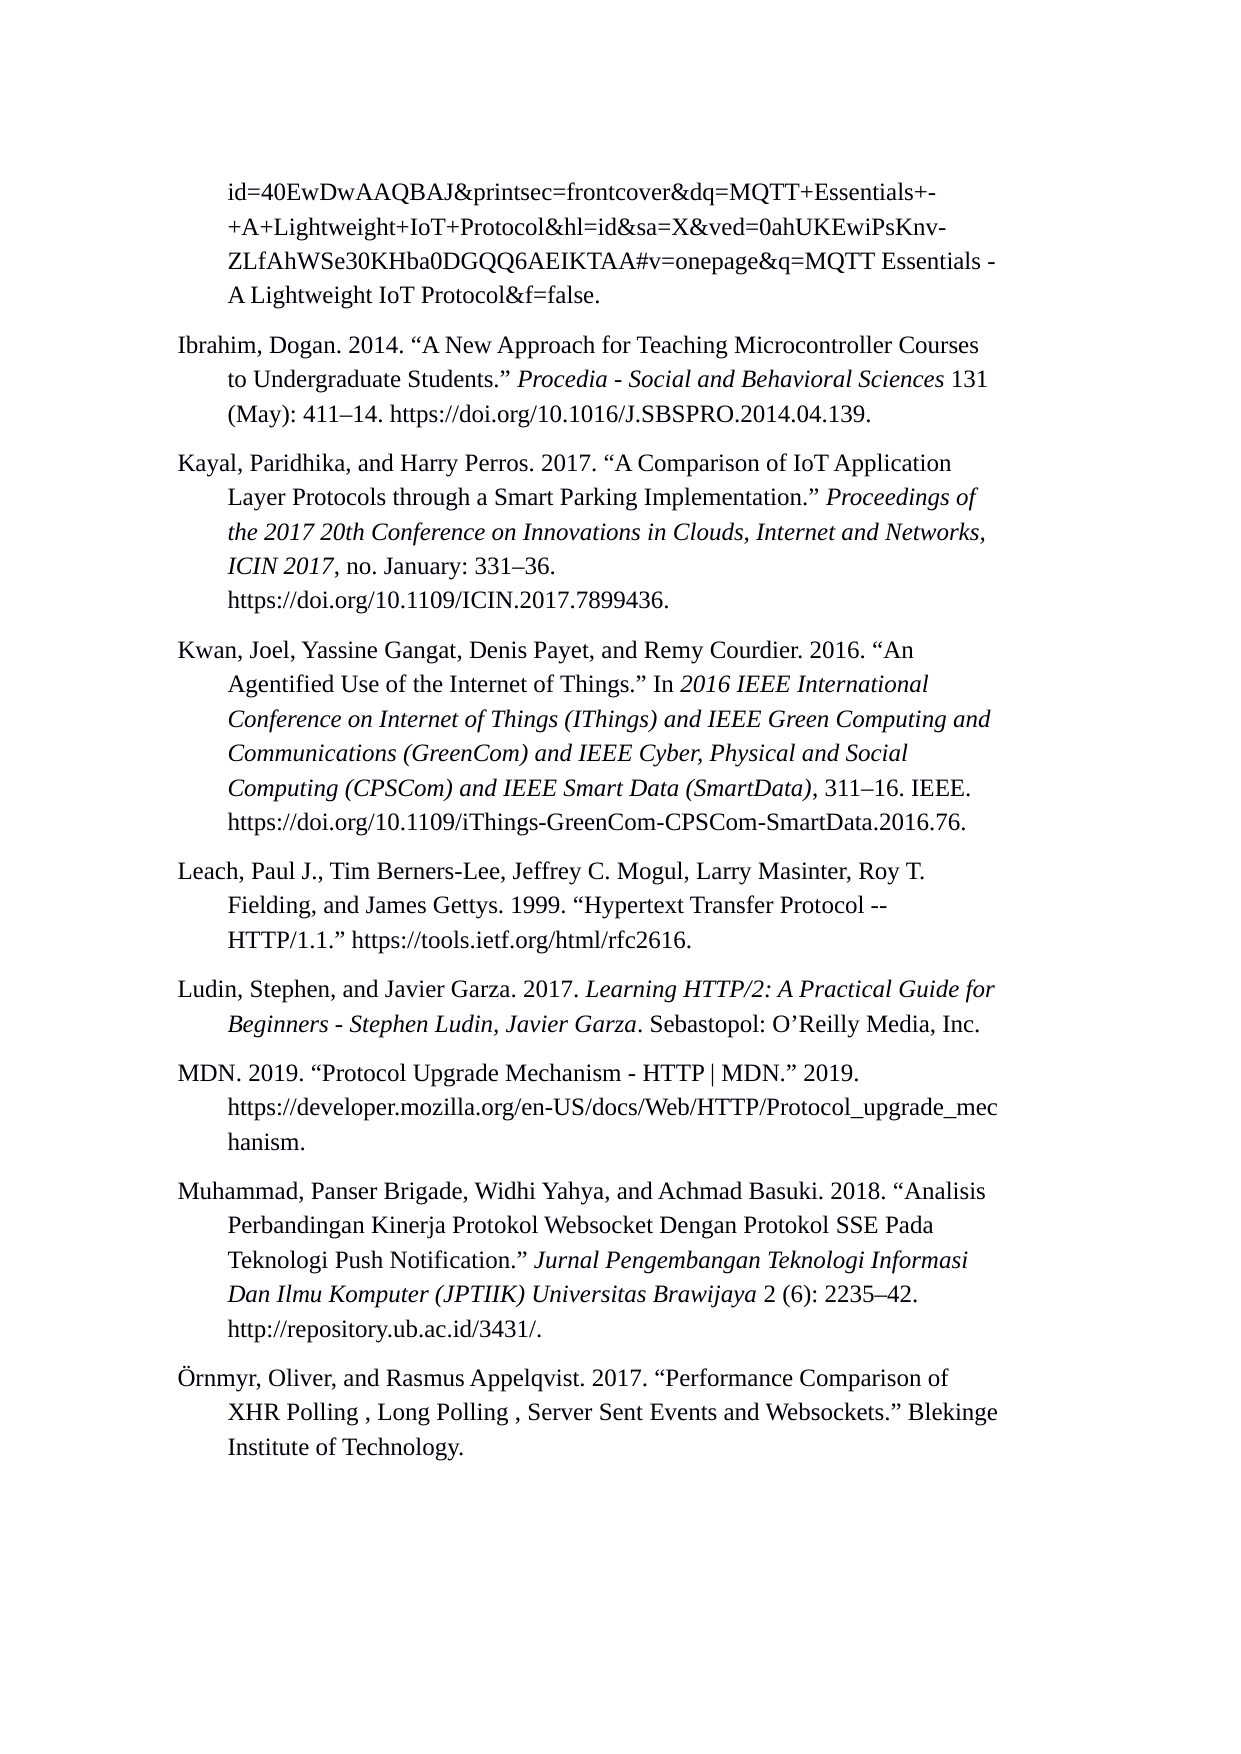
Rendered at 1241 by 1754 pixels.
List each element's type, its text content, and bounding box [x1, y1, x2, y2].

text Ibrahim, Dogan. 2014. “A New Approach for Teaching Microcontroller Courses to Undergraduate Students.” Procedia - Social and Behavioral Sciences 131 (May): 411–14. https://doi.org/10.1016/J.SBSPRO.2014.04.139. [177, 330, 1004, 427]
text Leach, Paul J., Tim Berners-Lee, Jeffrey C. Mogul, Larry Masinter, Roy T. Fielding, and James Gettys. 1999. “Hypertext Transfer Protocol -- HTTP/1.1.” https://tools.ietf.org/html/rfc2616. [177, 856, 1004, 954]
text Ludin, Stephen, and Javier Garza. 2017. Learning HTTP/2: A Practical Guide for Beginners - Stephen Ludin, Javier Garza. Sebastopol: O’Reilly Media, Inc. [177, 974, 1004, 1037]
text Kwan, Joel, Yassine Gangat, Denis Payet, and Remy Courdier. 2016. “An Agentified Use of the Internet of Things.” In 2016 IEEE International Conference on Internet of Things (IThings) and IEEE Green Computing and Communications (GreenCom) and IEEE Cyber, Physical and Social Computing (CPSCom) and IEEE Smart Data (SmartData), 311–16. IEEE. https://doi.org/10.1109/iThings-GreenCom-CPSCom-SmartData.2016.76. [177, 635, 1004, 836]
text Muhammad, Panser Brigade, Widhi Yahya, and Achmad Basuki. 2018. “Analisis Perbandingan Kinerja Protokol Websocket Dengan Protokol SSE Pada Teknologi Push Notification.” Jurnal Pengembangan Teknologi Informasi Dan Ilmu Komputer (JPTIIK) Universitas Brawijaya 2 (6): 2235–42. http://repository.ub.ac.id/3431/. [177, 1176, 1004, 1342]
text Kayal, Paridhika, and Harry Perros. 2017. “A Comparison of IoT Application Layer Protocols through a Smart Parking Implementation.” Proceedings of the 2017 20th Conference on Innovations in Clouds, Internet and Networks, ICIN 2017, no. January: 331–36. https://doi.org/10.1109/ICIN.2017.7899436. [177, 448, 1004, 614]
text MDN. 2019. “Protocol Upgrade Mechanism - HTTP | MDN.” 2019. https://developer.mozilla.org/en-US/docs/Web/HTTP/Protocol_upgrade_mechanism. [177, 1058, 1004, 1155]
text Örnmyr, Oliver, and Rasmus Appelqvist. 2017. “Performance Comparison of XHR Polling , Long Polling , Server Sent Events and Websockets.” Blekinge Institute of Technology. [177, 1363, 1004, 1460]
text id=40EwDwAAQBAJ&printsec=frontcover&dq=MQTT+Essentials+-+A+Lightweight+IoT+Protocol&hl=id&sa=X&ved=0ahUKEwiPsKnv-ZLfAhWSe30KHba0DGQQ6AEIKTAA#v=onepage&q=MQTT Essentials - A Lightweight IoT Protocol&f=false. [177, 177, 1004, 309]
